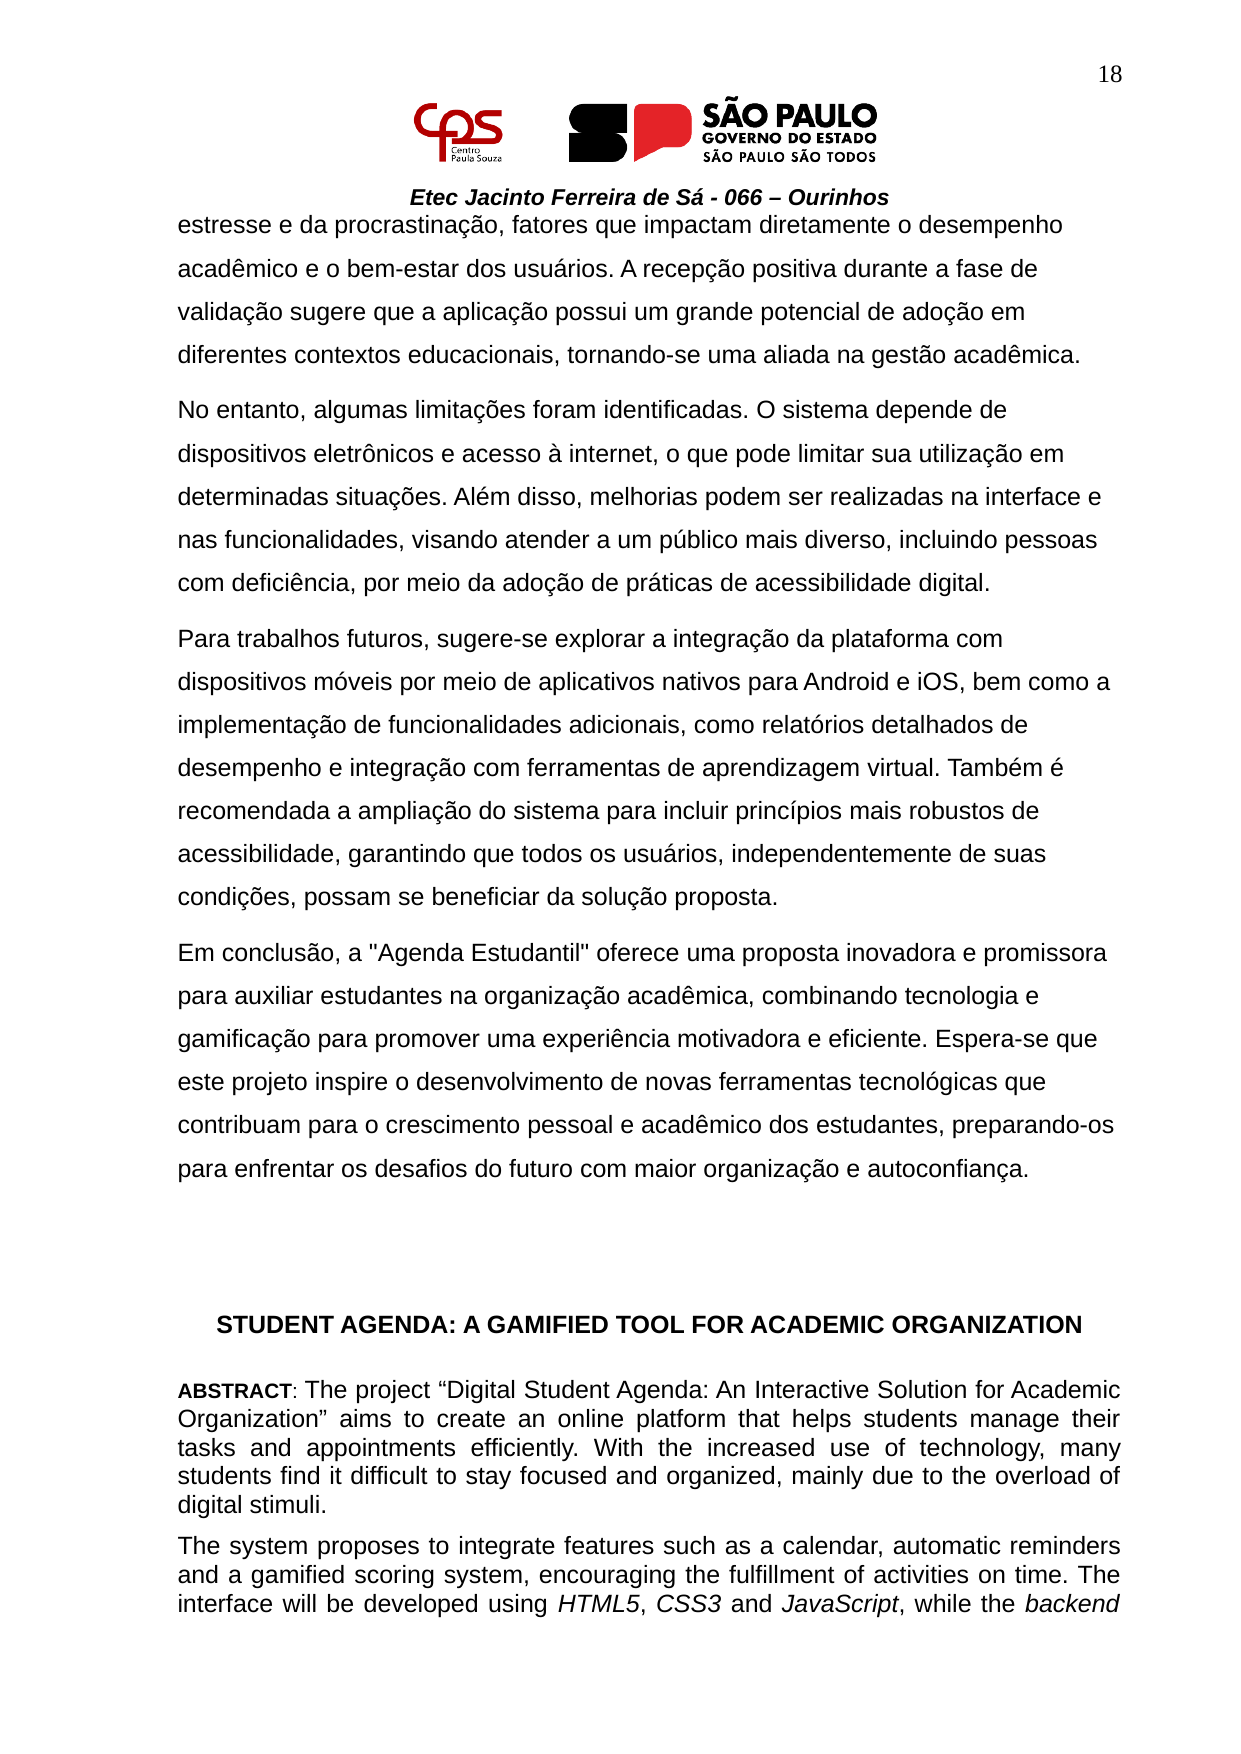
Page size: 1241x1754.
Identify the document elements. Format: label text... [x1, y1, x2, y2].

text Em conclusão, a "Agenda Estudantil" oferece uma proposta inovadora e promissora para auxiliar estudantes na organização acadêmica, combinando tecnologia e gamificação para promover uma experiência motivadora e eficiente. Espera-se que este projeto inspire o desenvolvimento de novas ferramentas tecnológicas que contribuam para o crescimento pessoal e acadêmico dos estudantes, preparando-os para enfrentar os desafios do futuro com maior organização e autoconfiança. [177, 938, 1122, 1182]
picture [358, 73, 941, 180]
text STUDENT AGENDA: A GAMIFIED TOOL FOR ACADEMIC ORGANIZATION [177, 1310, 1122, 1338]
text Para trabalhos futuros, sugere-se explorar a integração da plataforma com dispositivos móveis por meio de aplicativos nativos para Android e iOS, bem como a implementação de funcionalidades adicionais, como relatórios detalhados de desempenho e integração com ferramentas de aprendizagem virtual. Também é recomendada a ampliação do sistema para incluir princípios mais robustos de acessibilidade, garantindo que todos os usuários, independentemente de suas condições, possam se beneficiar da solução proposta. [177, 623, 1122, 911]
text No entanto, algumas limitações foram identificadas. O sistema depende de dispositivos eletrônicos e acesso à internet, o que pode limitar sua utilização em determinadas situações. Além disso, melhorias podem ser realizadas na interface e nas funcionalidades, visando atender a um público mais diverso, incluindo pessoas com deficiência, por meio da adoção de práticas de acessibilidade digital. [177, 395, 1122, 597]
text ABSTRACT: The project “Digital Student Agenda: An Interactive Solution for Academic Organization” aims to create an online platform that helps students manage their tasks and appointments efficiently. With the increased use of technology, many students find it difficult to stay focused and organized, mainly due to the overload of digital stimuli. [177, 1375, 1122, 1519]
text The system proposes to integrate features such as a calendar, automatic reminders and a gamified scoring system, encouraging the fulfillment of activities on time. The interface will be developed using HTML5, CSS3 and JavaScript, while the backend [177, 1531, 1122, 1617]
text estresse e da procrastinação, fatores que impactam diretamente o desempenho acadêmico e o bem-estar dos usuários. A recepção positiva durante a fase de validação sugere que a aplicação possui um grande potencial de adoção em diferentes contextos educacionais, tornando-se uma aliada na gestão acadêmica. [177, 210, 1122, 368]
